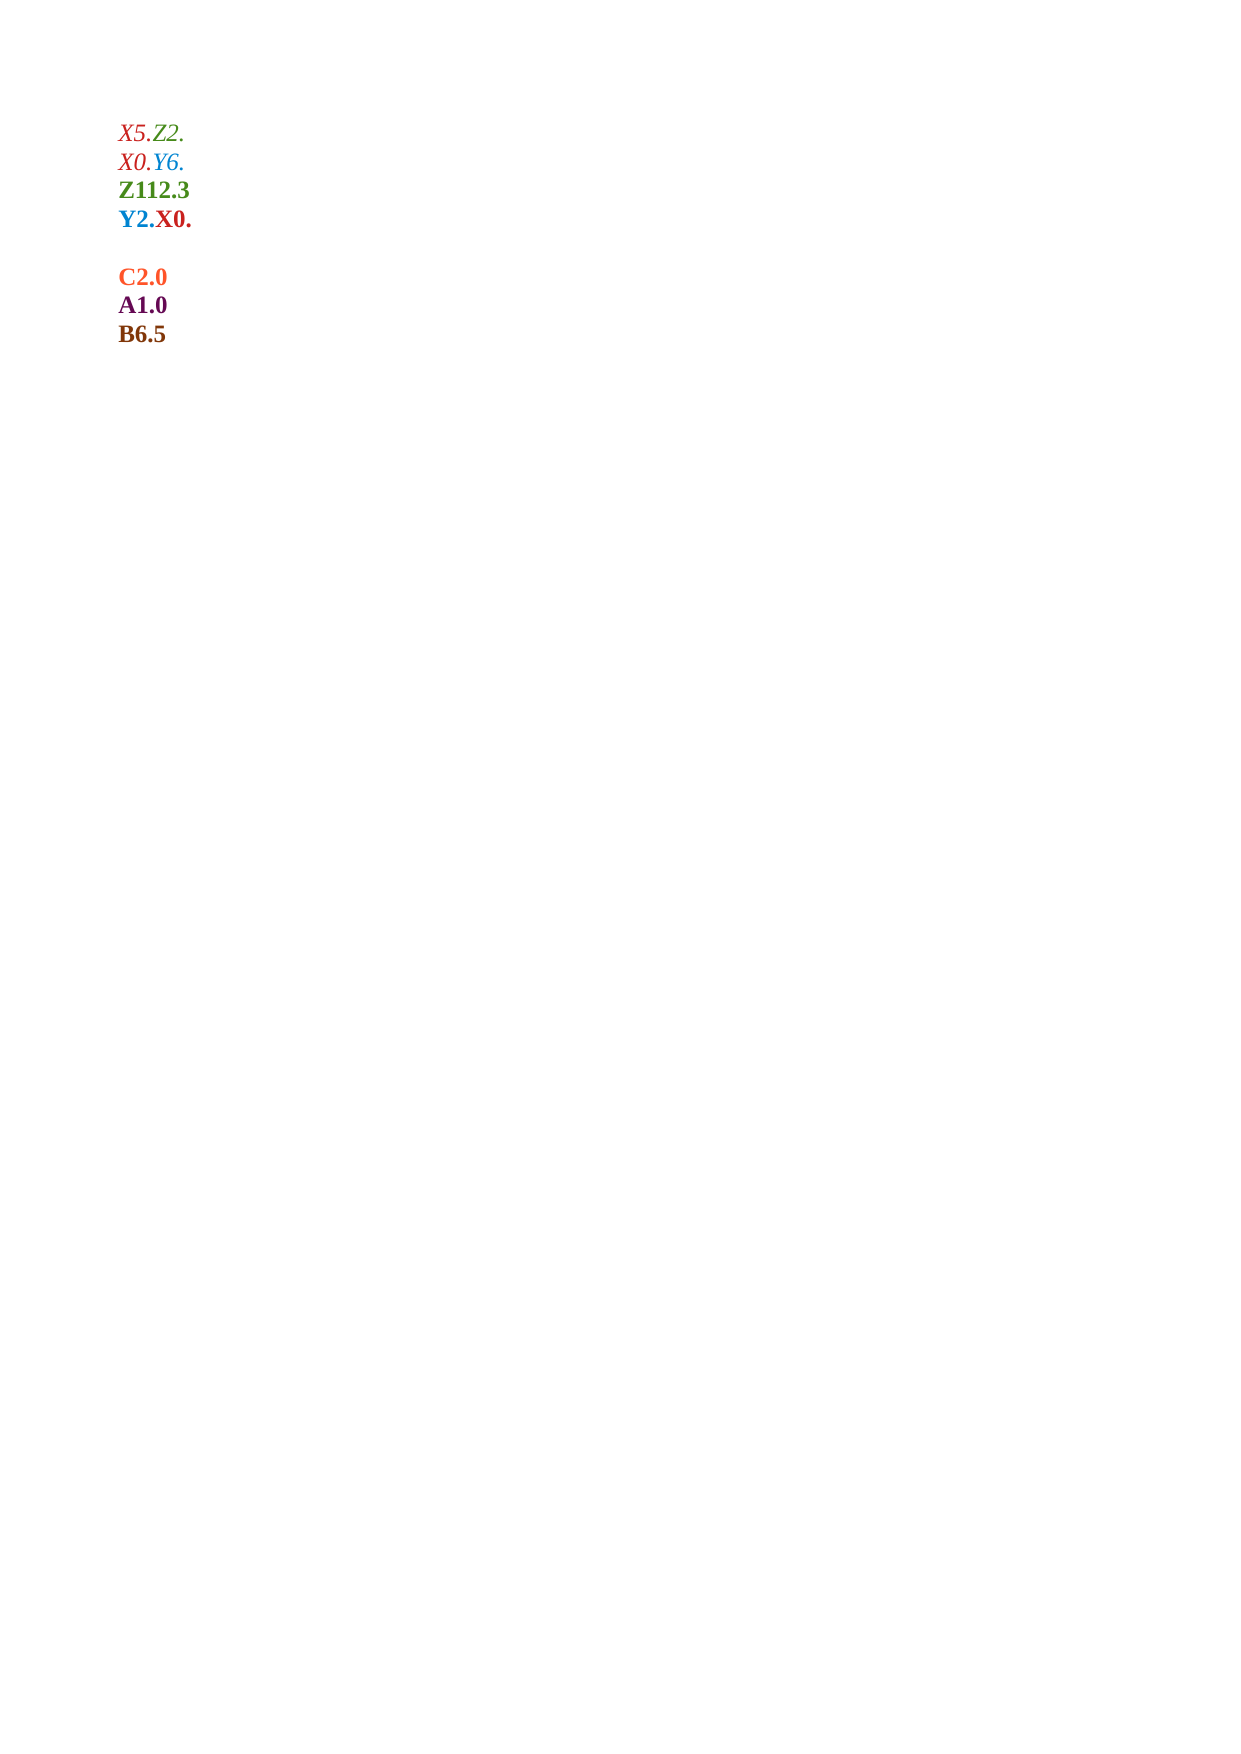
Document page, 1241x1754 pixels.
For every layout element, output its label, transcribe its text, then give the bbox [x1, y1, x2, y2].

text B6.5 [118, 319, 1122, 348]
text X5.Z2. [118, 118, 1122, 147]
text C2.0 [118, 262, 1122, 291]
text Z112.3 [118, 176, 1122, 204]
text Y2.X0. [118, 204, 1122, 233]
text A1.0 [118, 291, 1122, 319]
text X0.Y6. [118, 147, 1122, 176]
